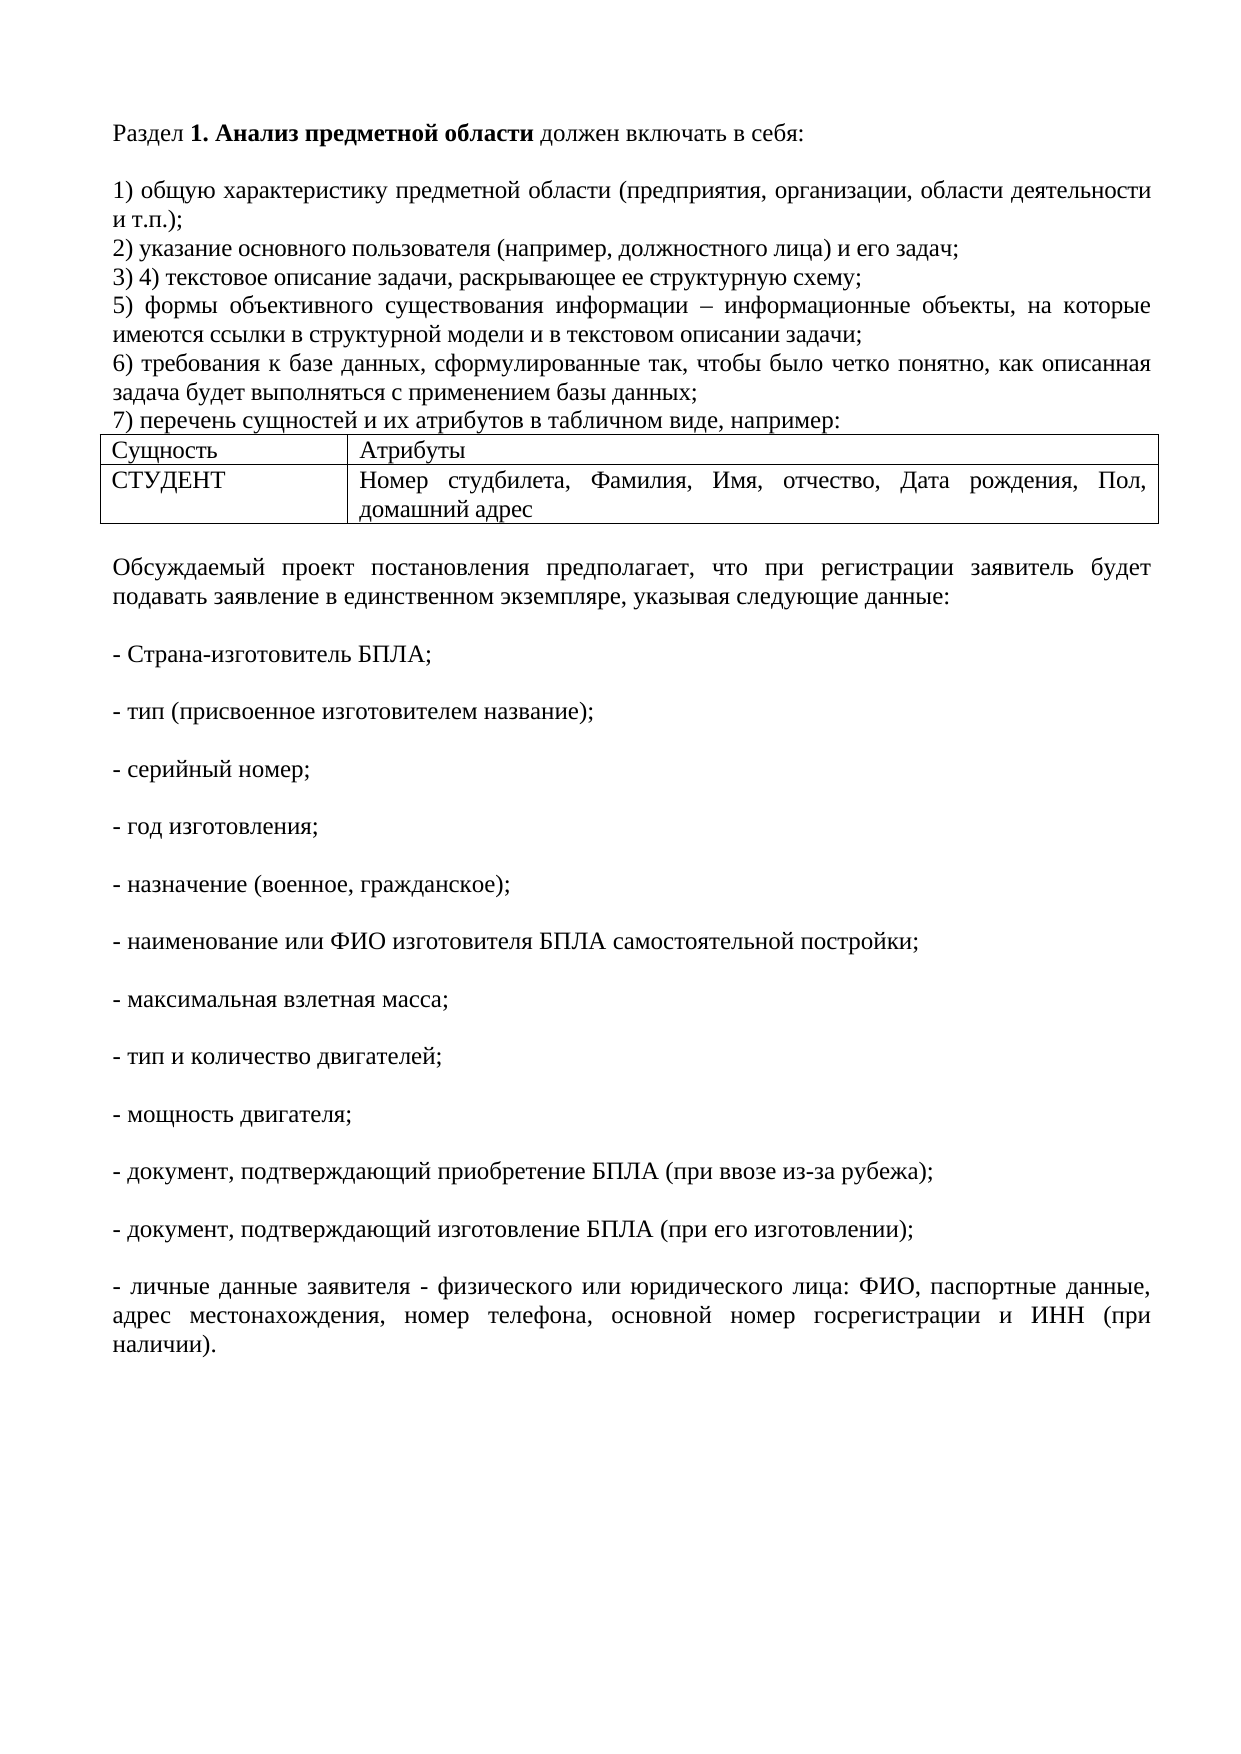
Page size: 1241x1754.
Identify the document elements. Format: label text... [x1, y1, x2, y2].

text - назначение (военное, гражданское); [112, 869, 1152, 897]
text - Страна-изготовитель БПЛА; [112, 639, 1152, 667]
text - личные данные заявителя - физического или юридического лица: ФИО, паспортные данные, адрес местонахождения, номер телефона, основной номер госрегистрации и ИНН (при наличии). [112, 1271, 1152, 1357]
text - серийный номер; [112, 754, 1152, 782]
text Обсуждаемый проект постановления предполагает, что при регистрации заявитель будет подавать заявление в единственном экземпляре, указывая следующие данные: [112, 552, 1152, 610]
text - максимальная взлетная масса; [112, 984, 1152, 1012]
table_cell СТУДЕНТ [101, 465, 347, 523]
text 5) формы объективного существования информации – информационные объекты, на которые имеются ссылки в структурной модели и в текстовом описании задачи; [112, 291, 1152, 348]
text 1) общую характеристику предметной области (предприятия, организации, области деятельности и т.п.); [112, 176, 1152, 233]
table_header Сущность [101, 435, 347, 464]
text - тип (присвоенное изготовителем название); [112, 696, 1152, 725]
text 3) 4) текстовое описание задачи, раскрывающее ее структурную схему; [112, 262, 1152, 291]
text - документ, подтверждающий приобретение БПЛА (при ввозе из-за рубежа); [112, 1156, 1152, 1185]
table_cell Номер студбилета, Фамилия, Имя, отчество, Дата рождения, Пол, домашний адрес [348, 465, 1158, 523]
text - мощность двигателя; [112, 1099, 1152, 1127]
text 7) перечень сущностей и их атрибутов в табличном виде, например: [112, 406, 1152, 434]
text - наименование или ФИО изготовителя БПЛА самостоятельной постройки; [112, 926, 1152, 955]
table_header Атрибуты [348, 435, 1158, 464]
text - документ, подтверждающий изготовление БПЛА (при его изготовлении); [112, 1214, 1152, 1242]
text Раздел 1. Анализ предметной области должен включать в себя: [112, 118, 1152, 147]
text - тип и количество двигателей; [112, 1041, 1152, 1070]
text 2) указание основного пользователя (например, должностного лица) и его задач; [112, 233, 1152, 262]
text 6) требования к базе данных, сформулированные так, чтобы было четко понятно, как описанная задача будет выполняться с применением базы данных; [112, 348, 1152, 406]
text - год изготовления; [112, 811, 1152, 840]
